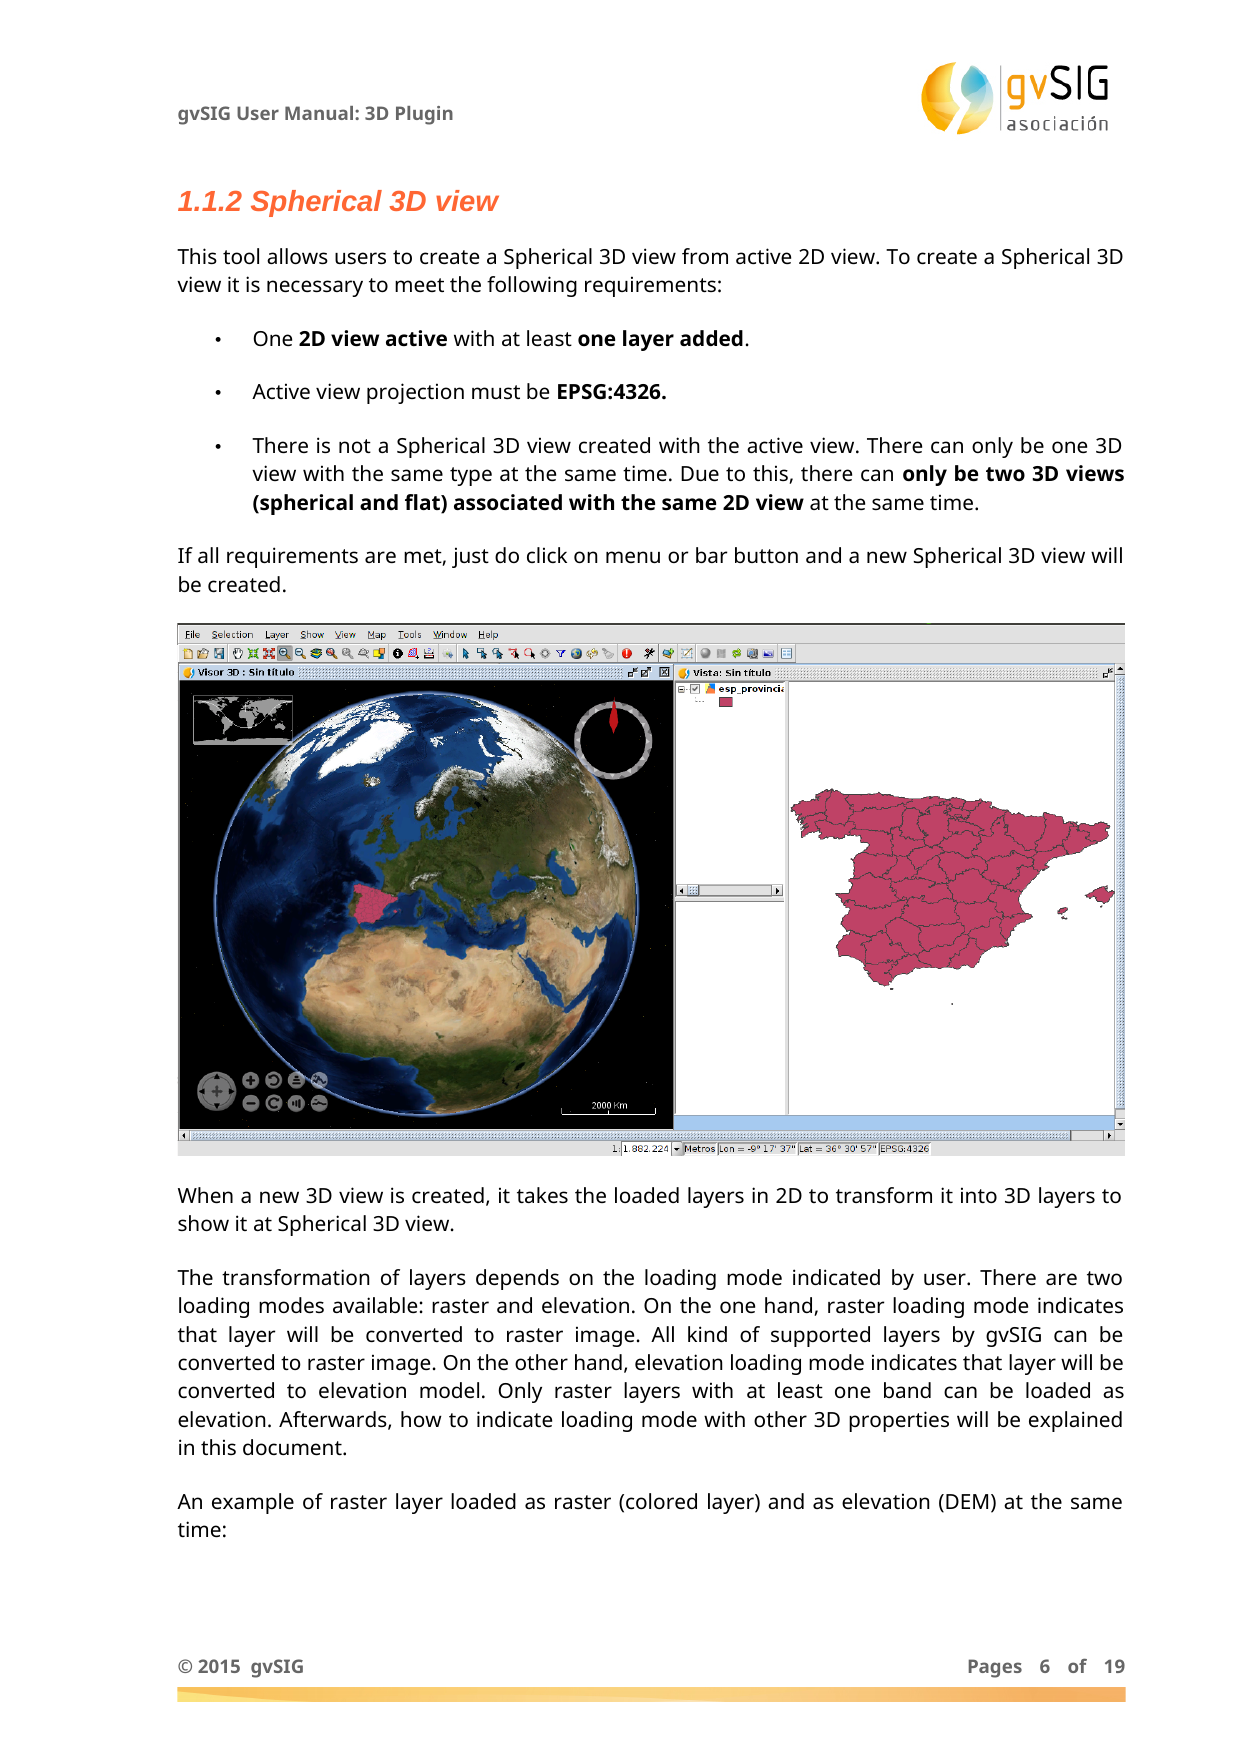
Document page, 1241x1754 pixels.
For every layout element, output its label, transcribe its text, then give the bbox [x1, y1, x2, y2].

list Active view projection must be EPSG:4326. [215, 377, 1125, 406]
picture [177, 1687, 1126, 1702]
text The transformation of layers depends on the loading mode indicated by user. There are two loading modes available: raster and elevation. On the one hand, raster loading mode indicates that layer will be converted to raster image. All kind of supported layers by gvSIG can be converted to raster image. On the other hand, elevation loading mode indicates that layer will be converted to elevation model. Only raster layers with at least one band can be loaded as elevation. Afterwards, how to indicate loading mode with other 3D properties will be explained in this document. [177, 1263, 1125, 1462]
subtitle 1.1.2 Spherical 3D view [177, 184, 1125, 217]
text An example of raster layer loaded as raster (colored layer) and as elevation (DEM) at the same time: [177, 1487, 1125, 1544]
text This tool allows users to create a Spherical 3D view from active 2D view. To create a Spherical 3D view it is necessary to meet the following requirements: [177, 242, 1125, 299]
list There is not a Spherical 3D view created with the active view. There can only be one 3D view with the same type at the same time. Due to this, there can only be two 3D views (spherical and flat) associated with the same 2D view at the same time. [215, 431, 1125, 516]
text When a new 3D view is created, it takes the loaded layers in 2D to transform it into 3D layers to show it at Spherical 3D view. [177, 1181, 1125, 1238]
list One 2D view active with at least one layer added. [215, 324, 1125, 352]
picture [902, 47, 1122, 148]
picture [177, 623, 1125, 1156]
text If all requirements are met, just do click on menu or bar button and a new Spherical 3D view will be created. [177, 541, 1125, 598]
